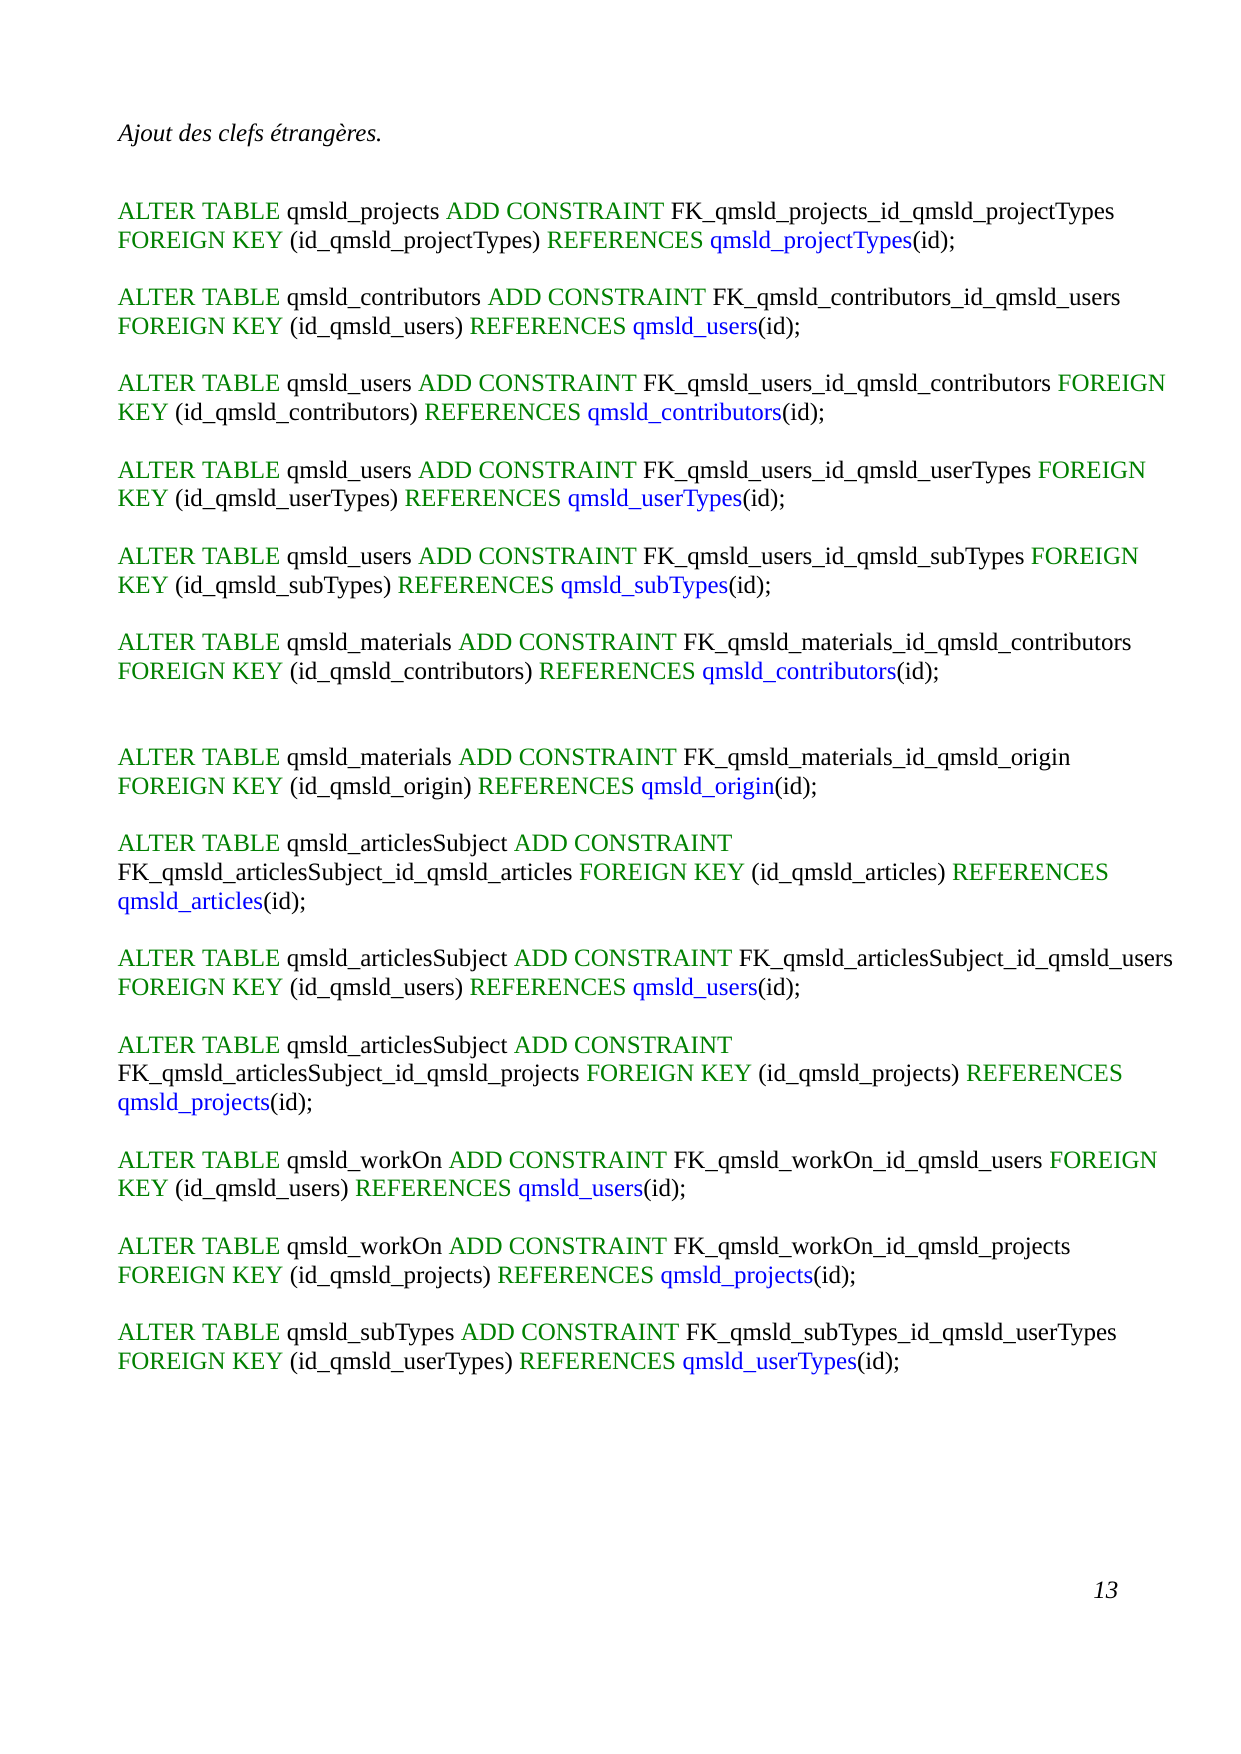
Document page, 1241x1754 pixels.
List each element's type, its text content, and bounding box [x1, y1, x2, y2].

text Ajout des clefs étrangères. [118, 118, 1122, 147]
text 13 [118, 1541, 1122, 1604]
